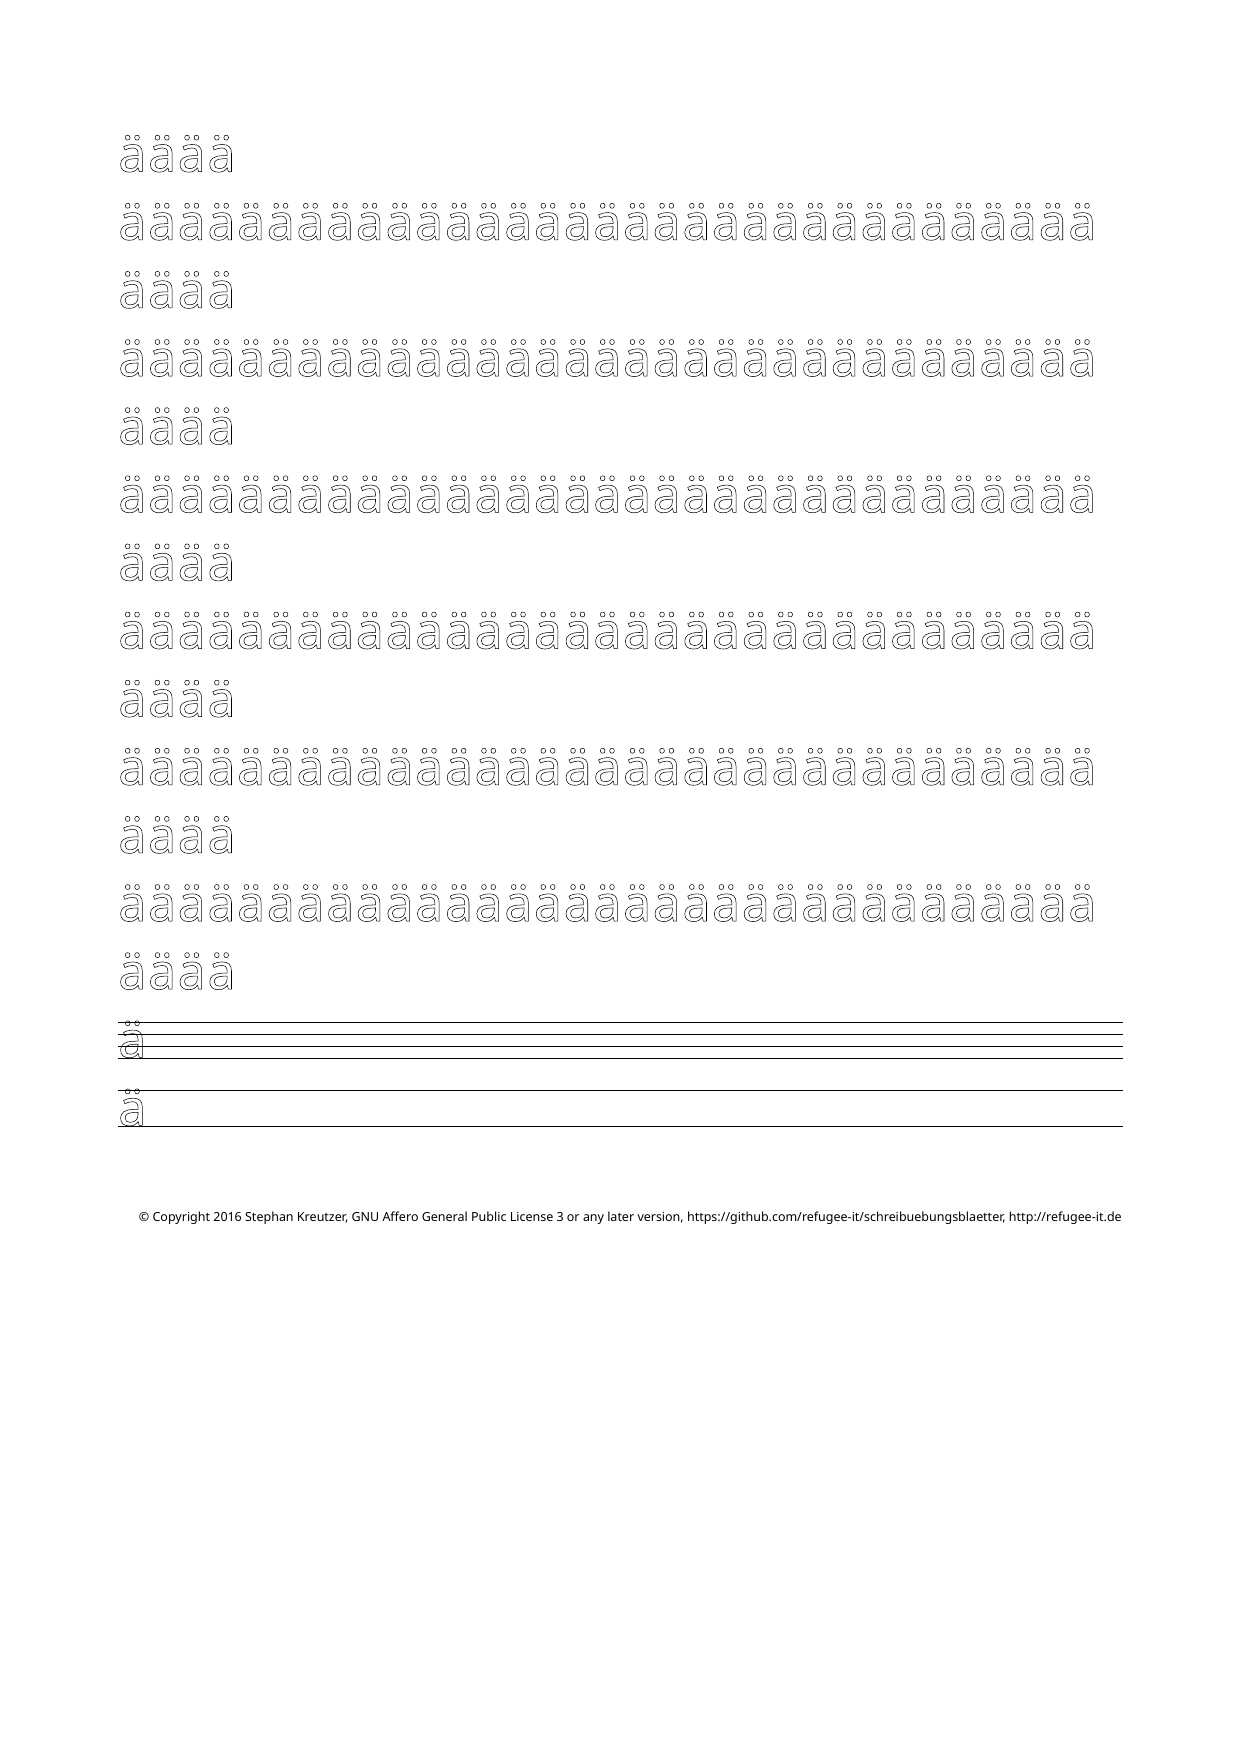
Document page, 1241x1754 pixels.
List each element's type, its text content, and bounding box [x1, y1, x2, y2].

text ä ä ä ä ä ä ä ä ä ä ä ä ä ä ä ä ä ä ä ä ä ä ä ä ä ä ä ä ä ä ä ä ä ä ä ä ä [118, 186, 1122, 322]
text ä ä ä ä ä ä ä ä ä ä ä ä ä ä ä ä ä ä ä ä ä ä ä ä ä ä ä ä ä ä ä ä ä ä ä ä ä [118, 595, 1122, 731]
text [118, 1059, 1122, 1072]
text [118, 1127, 1122, 1140]
text ä [118, 1035, 137, 1046]
text [118, 1023, 1122, 1034]
text ä ä ä ä ä ä ä ä ä ä ä ä ä ä ä ä ä ä ä ä ä ä ä ä ä ä ä ä ä ä ä ä ä ä ä ä ä [118, 731, 1122, 867]
text ä ä ä ä ä ä ä ä ä ä ä ä ä ä ä ä ä ä ä ä ä ä ä ä ä ä ä ä ä ä ä ä ä ä ä ä ä [118, 459, 1122, 595]
text [143, 1047, 1122, 1058]
text © Copyright 2016 Stephan Kreutzer, GNU Affero General Public License 3 or any later version, https://github.com/refugee-it/schreibuebungsblaetter, http://refugee-it.de [118, 1208, 1122, 1225]
text [143, 1035, 1122, 1046]
text ä ä ä ä [118, 118, 1122, 186]
text ä ä ä ä ä ä ä ä ä ä ä ä ä ä ä ä ä ä ä ä ä ä ä ä ä ä ä ä ä ä ä ä ä ä ä ä ä [118, 322, 1122, 459]
text [118, 1072, 1122, 1090]
text ä ä ä ä ä ä ä ä ä ä ä ä ä ä ä ä ä ä ä ä ä ä ä ä ä ä ä ä ä ä ä ä ä ä ä ä ä [118, 867, 1122, 1004]
text [118, 1004, 1122, 1022]
text ä [118, 1091, 1122, 1126]
text [118, 1047, 124, 1058]
text [126, 1047, 137, 1053]
